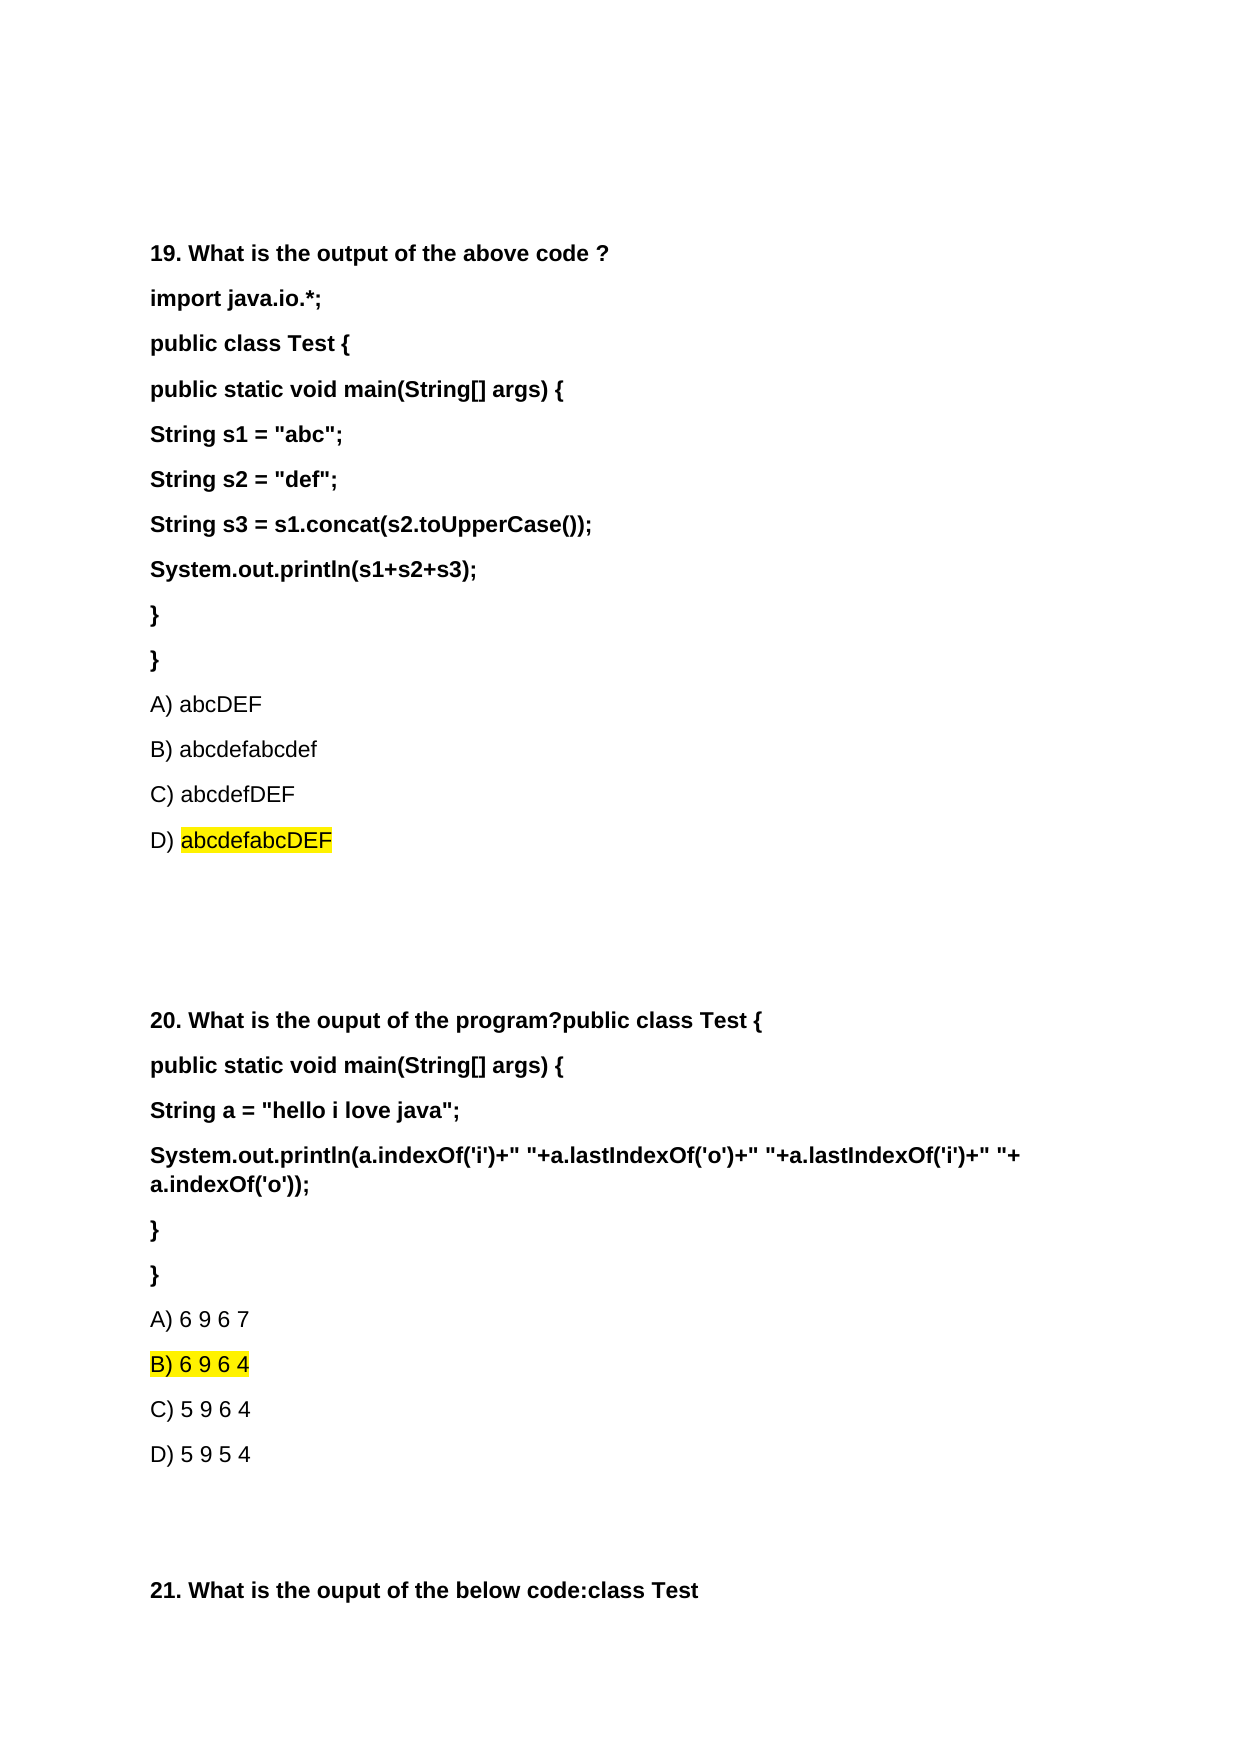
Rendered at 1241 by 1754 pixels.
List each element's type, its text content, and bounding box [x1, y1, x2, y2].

text String s3 = s1.concat(s2.toUpperCase()); [150, 511, 1090, 537]
text } [150, 646, 1090, 672]
text } [150, 601, 1090, 627]
text 21. What is the ouput of the below code:class Test [150, 1577, 1090, 1603]
text System.out.println(s1+s2+s3); [150, 556, 1090, 582]
text public class Test { [150, 330, 1090, 357]
text 20. What is the ouput of the program?public class Test { [150, 1007, 1090, 1033]
text B) abcdefabcdef [150, 736, 1090, 763]
text 19. What is the output of the above code ? [150, 240, 1090, 267]
text String s2 = "def"; [150, 466, 1090, 492]
text } [150, 1216, 1090, 1242]
text A) abcDEF [150, 691, 1090, 718]
text } [150, 1261, 1090, 1287]
text B) 6 9 6 4 [150, 1351, 1090, 1377]
text public static void main(String[] args) { [150, 376, 1090, 402]
text C) 5 9 6 4 [150, 1396, 1090, 1423]
text D) 5 9 5 4 [150, 1441, 1090, 1468]
text String a = "hello i love java"; [150, 1097, 1090, 1123]
text String s1 = "abc"; [150, 421, 1090, 447]
text public static void main(String[] args) { [150, 1052, 1090, 1078]
text D) abcdefabcDEF [150, 827, 1090, 853]
text import java.io.*; [150, 285, 1090, 312]
text A) 6 9 6 7 [150, 1306, 1090, 1332]
text C) abcdefDEF [150, 781, 1090, 808]
text System.out.println(a.indexOf('i')+" "+a.lastIndexOf('o')+" "+a.lastIndexOf('i')+" "+ a.indexOf('o')); [150, 1142, 1090, 1197]
